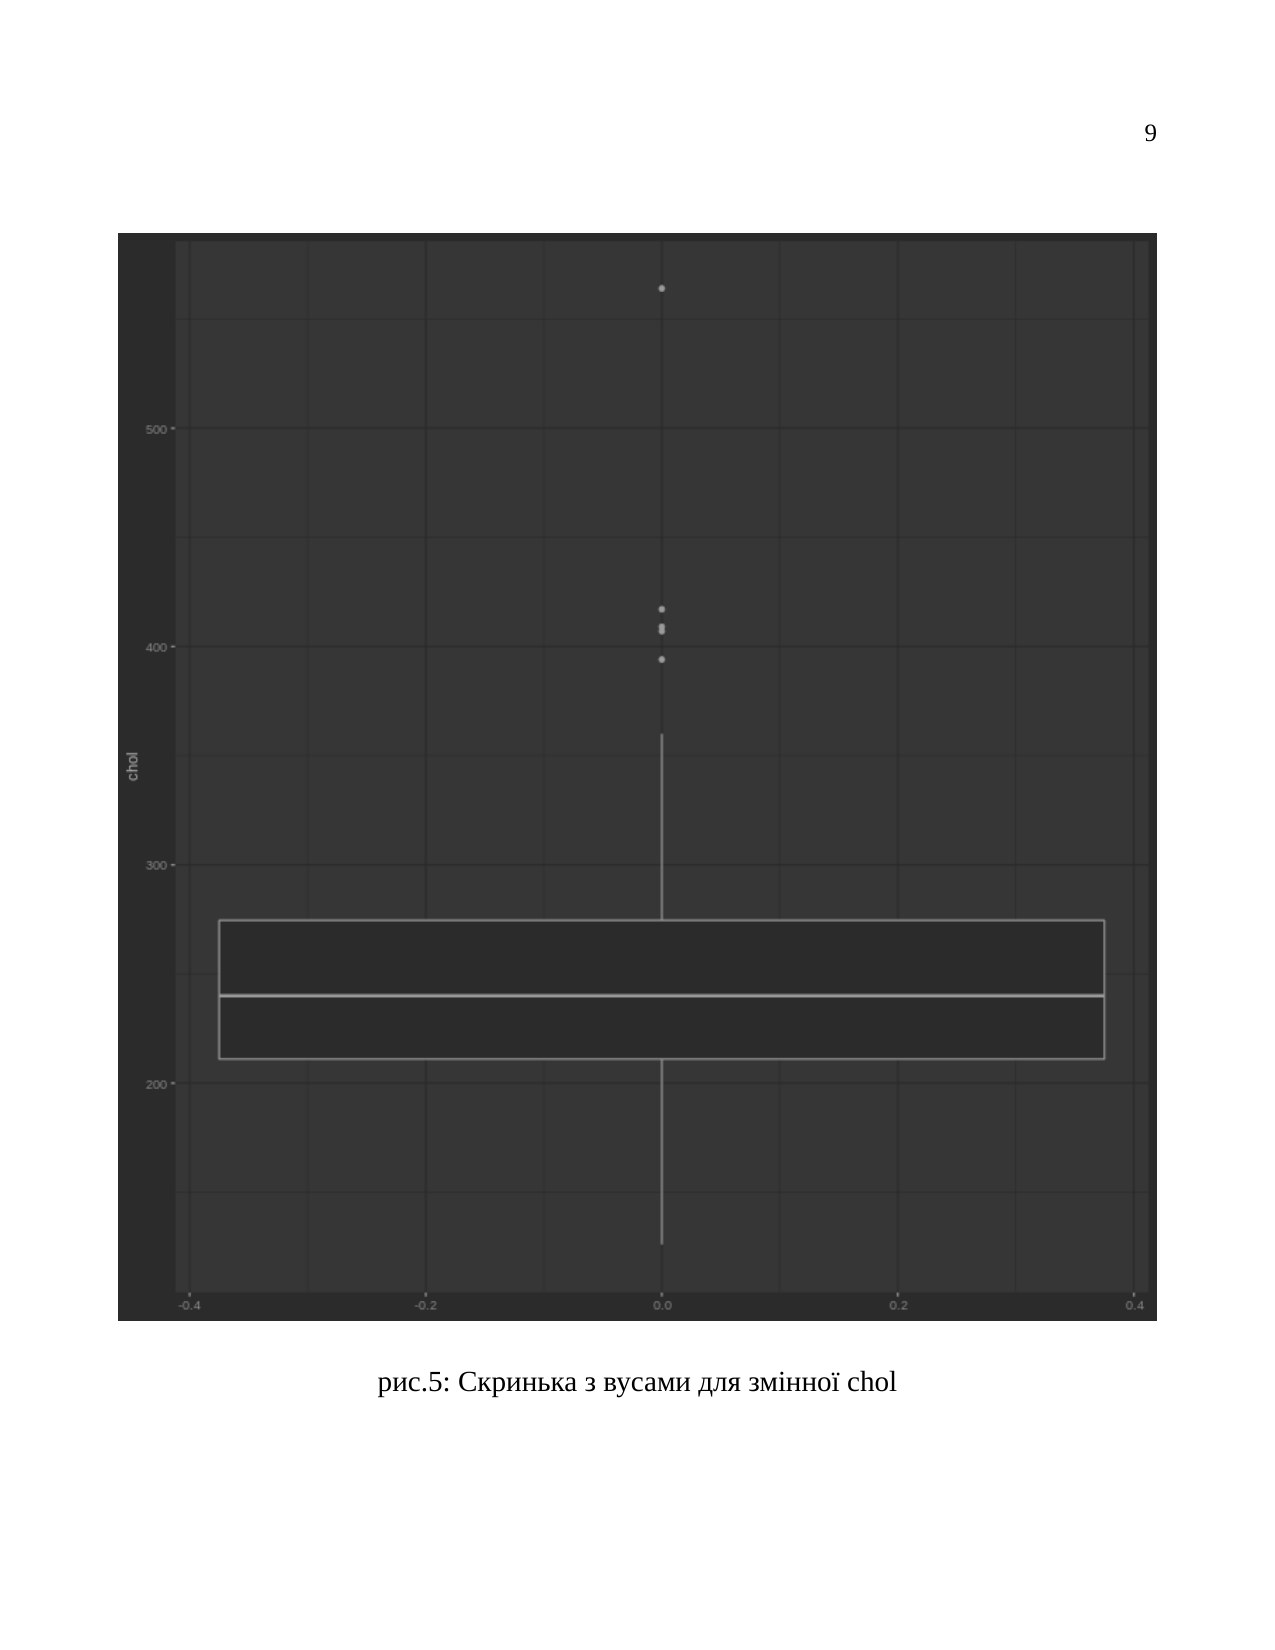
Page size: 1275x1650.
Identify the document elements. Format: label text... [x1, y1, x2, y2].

text рис.5: Скринька з вусами для змінної chol [118, 1364, 1157, 1398]
picture [118, 233, 1157, 1321]
